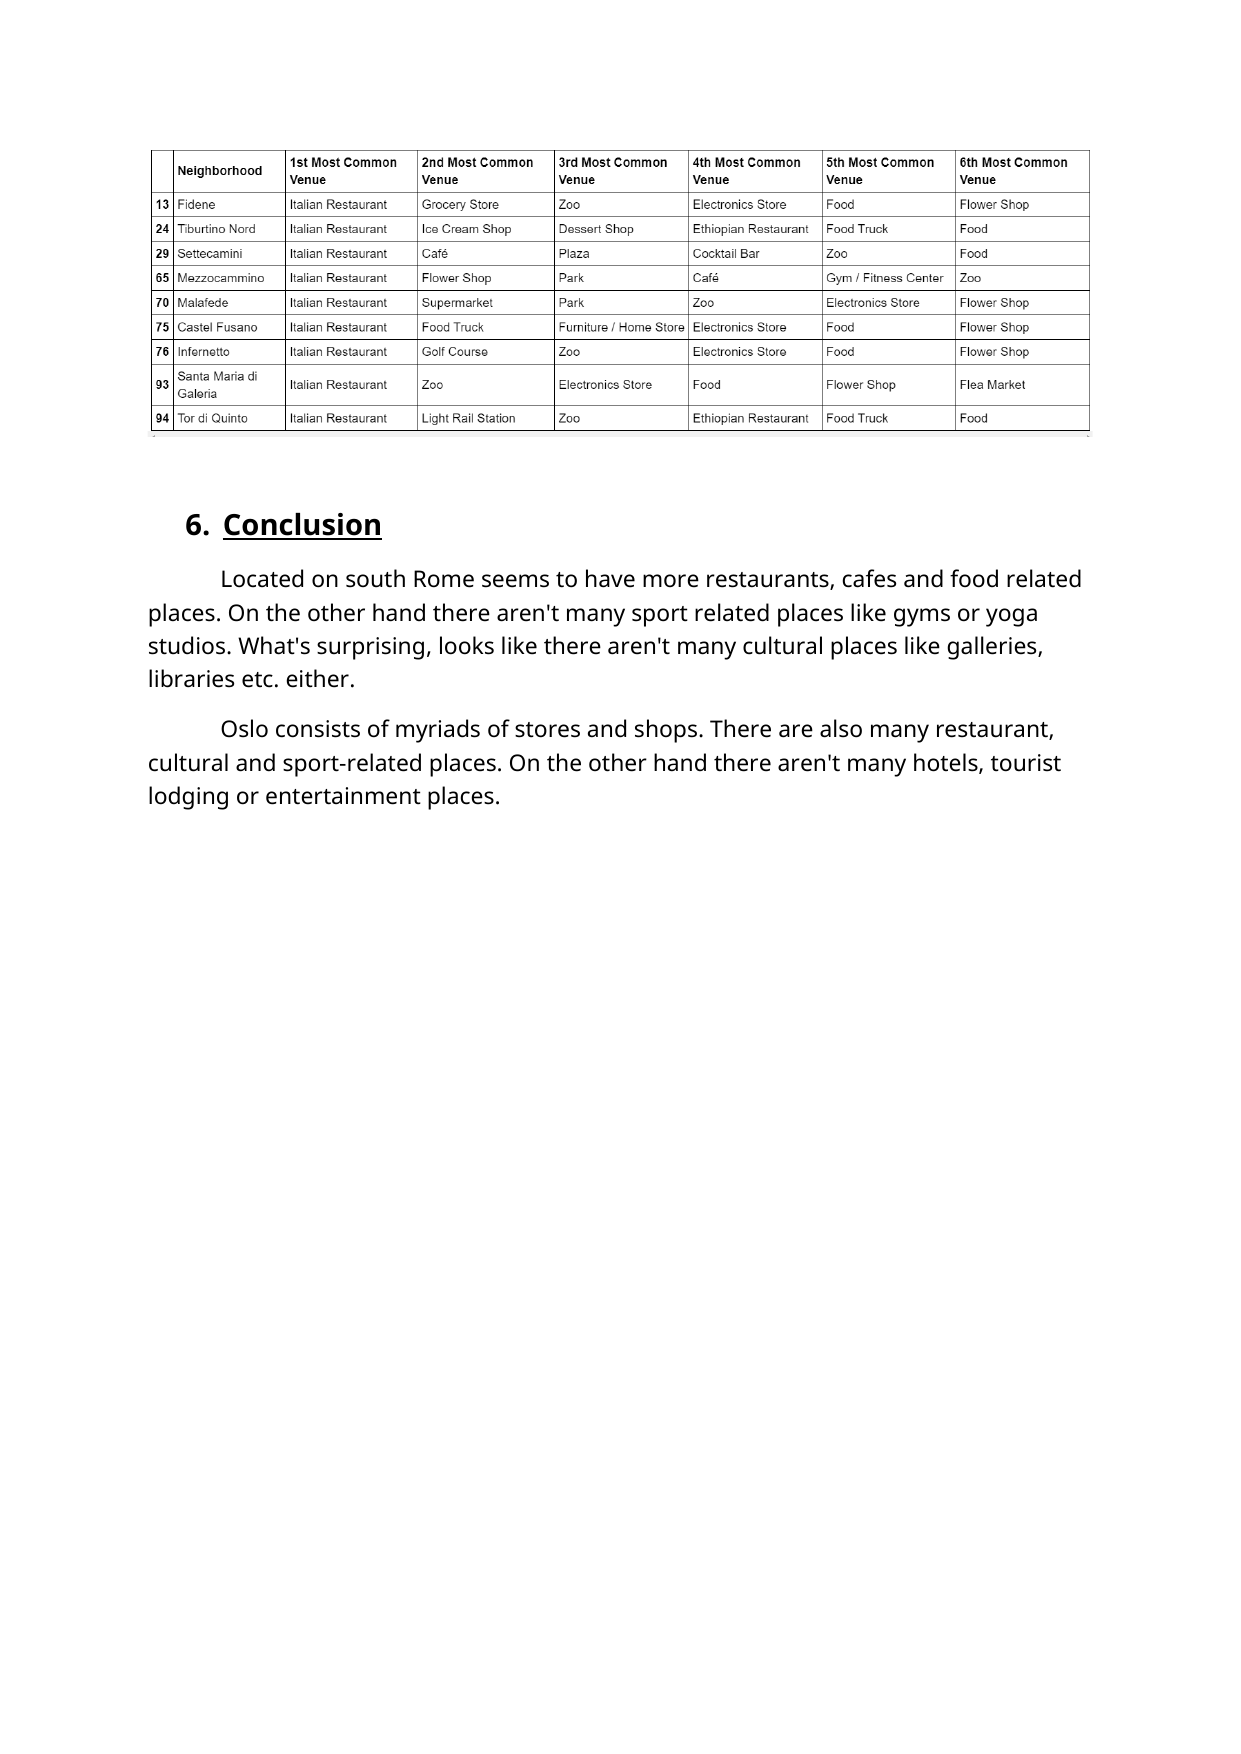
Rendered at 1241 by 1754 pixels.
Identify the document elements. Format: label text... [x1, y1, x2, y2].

list Oslo consists of myriads of stores and shops. There are also many restaurant, cultural and sport-related places. On the other hand there aren't many hotels, tourist lodging or entertainment places. [148, 713, 1093, 812]
list Located on south Rome seems to have more restaurants, cafes and food related places. On the other hand there aren't many sport related places like gyms or yoga studios. What's surprising, looks like there aren't many cultural places like galleries, libraries etc. either. [148, 563, 1093, 694]
list Conclusion [185, 504, 1093, 544]
